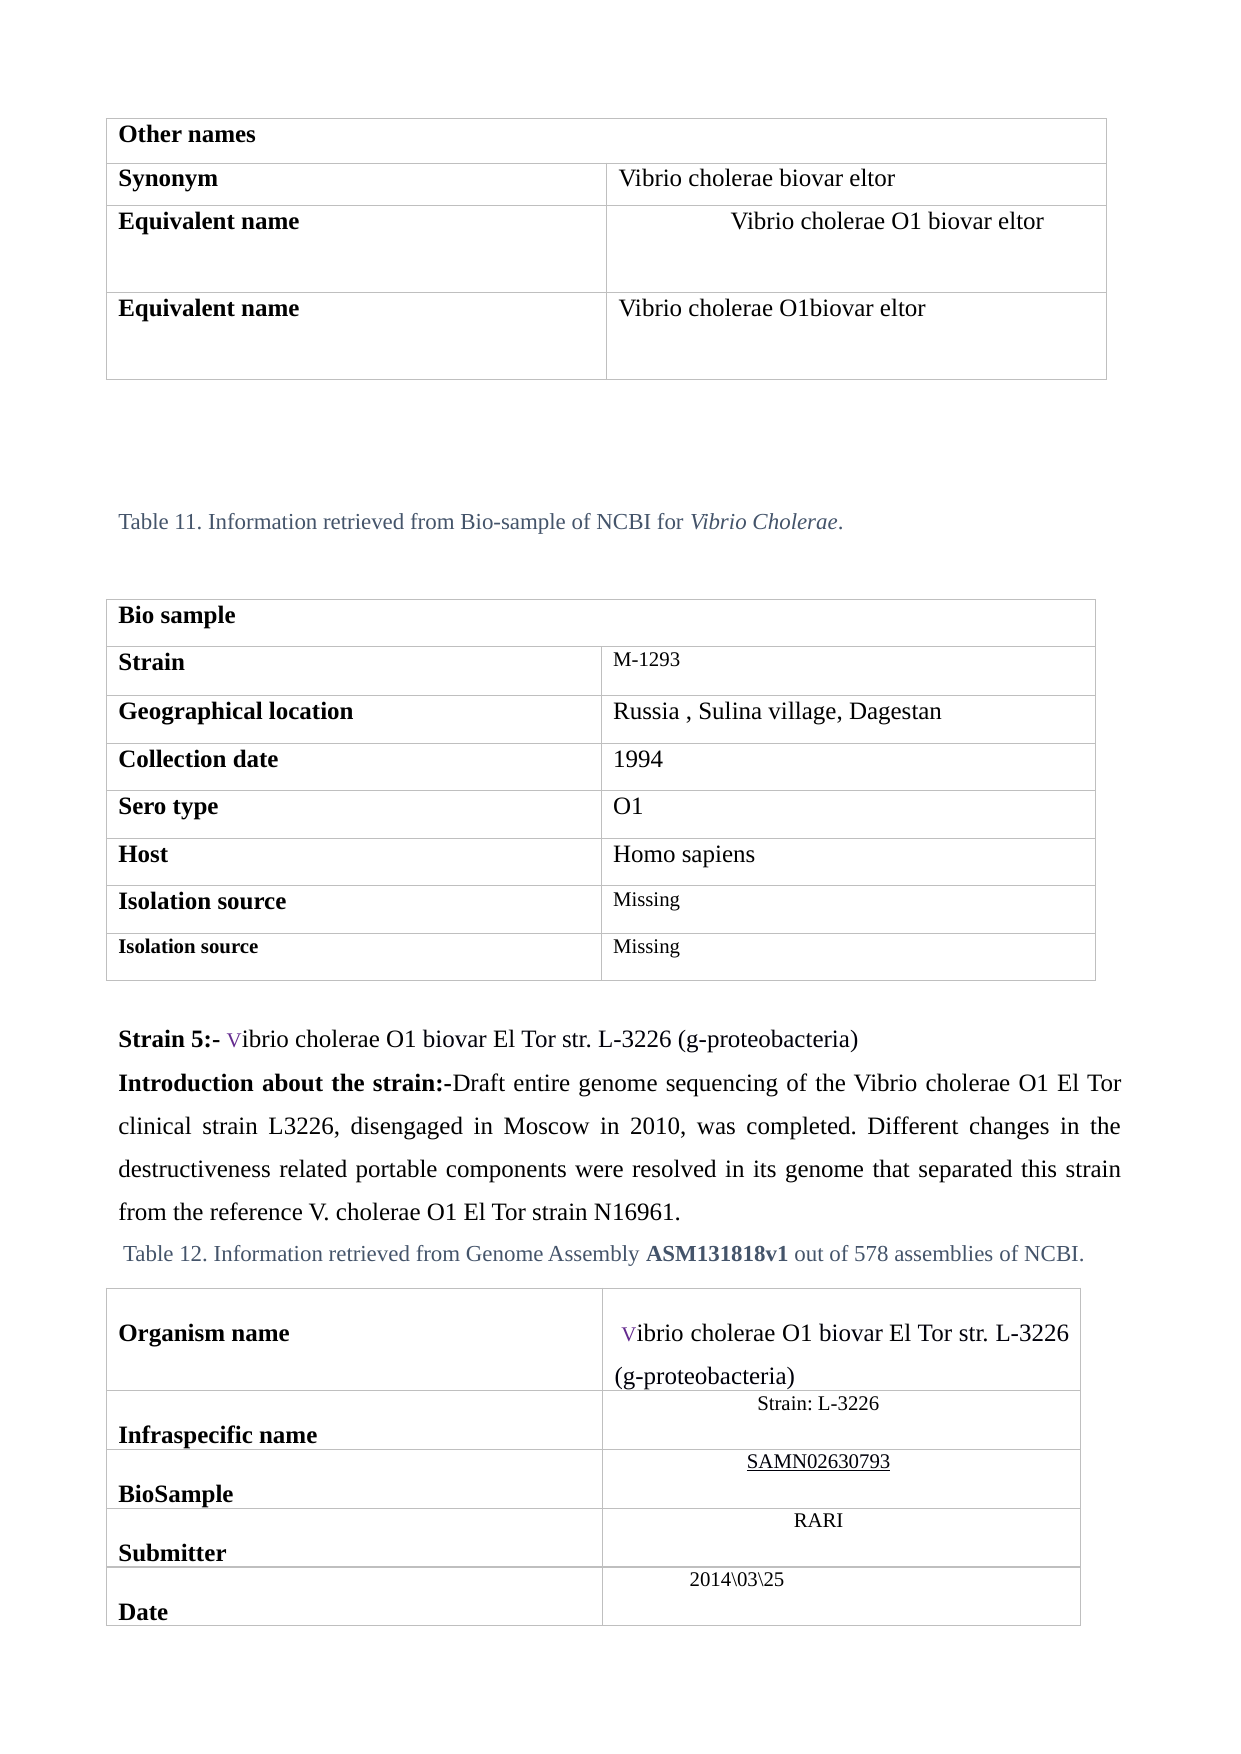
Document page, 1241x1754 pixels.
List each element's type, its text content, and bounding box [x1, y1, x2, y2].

table_header Organism name [107, 1289, 602, 1389]
table_cell RARI [603, 1509, 1080, 1566]
table_cell Host [107, 839, 601, 885]
table_cell Vibrio cholerae O1 biovar eltor [607, 206, 1106, 292]
table_cell Vibrio cholerae O1biovar eltor [607, 293, 1106, 379]
table_cell Submitter [107, 1509, 602, 1566]
table_cell BioSample [107, 1450, 602, 1507]
table_cell Russia , Sulina village, Dagestan [602, 696, 1095, 743]
table_cell Strain [107, 647, 601, 695]
text Introduction about the strain:-Draft entire genome sequencing of the Vibrio cholerae О1 El Tor clinical strain L3226, disengaged in Moscow in 2010, was completed. Different changes in the destructiveness related portable components were resolved in its genome that separated this strain from the reference V. cholerae О1 El Tor strain N16961. [118, 1068, 1122, 1226]
table_cell Synonym [107, 164, 606, 205]
table_cell Strain: L-3226 [603, 1391, 1080, 1448]
text Table 11. Information retrieved from Bio-sample of NCBI for Vibrio Cholerae. [118, 508, 1122, 535]
table_cell 1994 [602, 744, 1095, 790]
table_cell Homo sapiens [602, 839, 1095, 885]
table_cell Sero type [107, 791, 601, 838]
table_cell 2014\03\25 [603, 1568, 1080, 1625]
table_cell Vibrio cholerae biovar eltor [607, 164, 1106, 205]
table_header Bio sample [107, 600, 1095, 646]
table_header Vibrio cholerae O1 biovar El Tor str. L-3226 (g-proteobacteria) [603, 1289, 1080, 1389]
table_cell O1 [602, 791, 1095, 838]
text Table 12. Information retrieved from Genome Assembly ASM131818v1 out of 578 assemblies of NCBI. [118, 1240, 1122, 1267]
table_cell Missing [602, 934, 1095, 980]
table_cell SAMN02630793 [603, 1450, 1080, 1507]
table_cell Collection date [107, 744, 601, 790]
table_cell Other names [107, 119, 1106, 162]
table_cell Equivalent name [107, 206, 606, 292]
text Strain 5:- Vibrio cholerae O1 biovar El Tor str. L-3226 (g-proteobacteria) [118, 1024, 1122, 1053]
table_cell Isolation source [107, 934, 601, 980]
table_cell Date [107, 1568, 602, 1625]
table_cell Infraspecific name [107, 1391, 602, 1448]
table_cell Missing [602, 886, 1095, 933]
table_cell Equivalent name [107, 293, 606, 379]
table_cell Geographical location [107, 696, 601, 743]
table_cell M-1293 [602, 647, 1095, 695]
table_cell Isolation source [107, 886, 601, 933]
